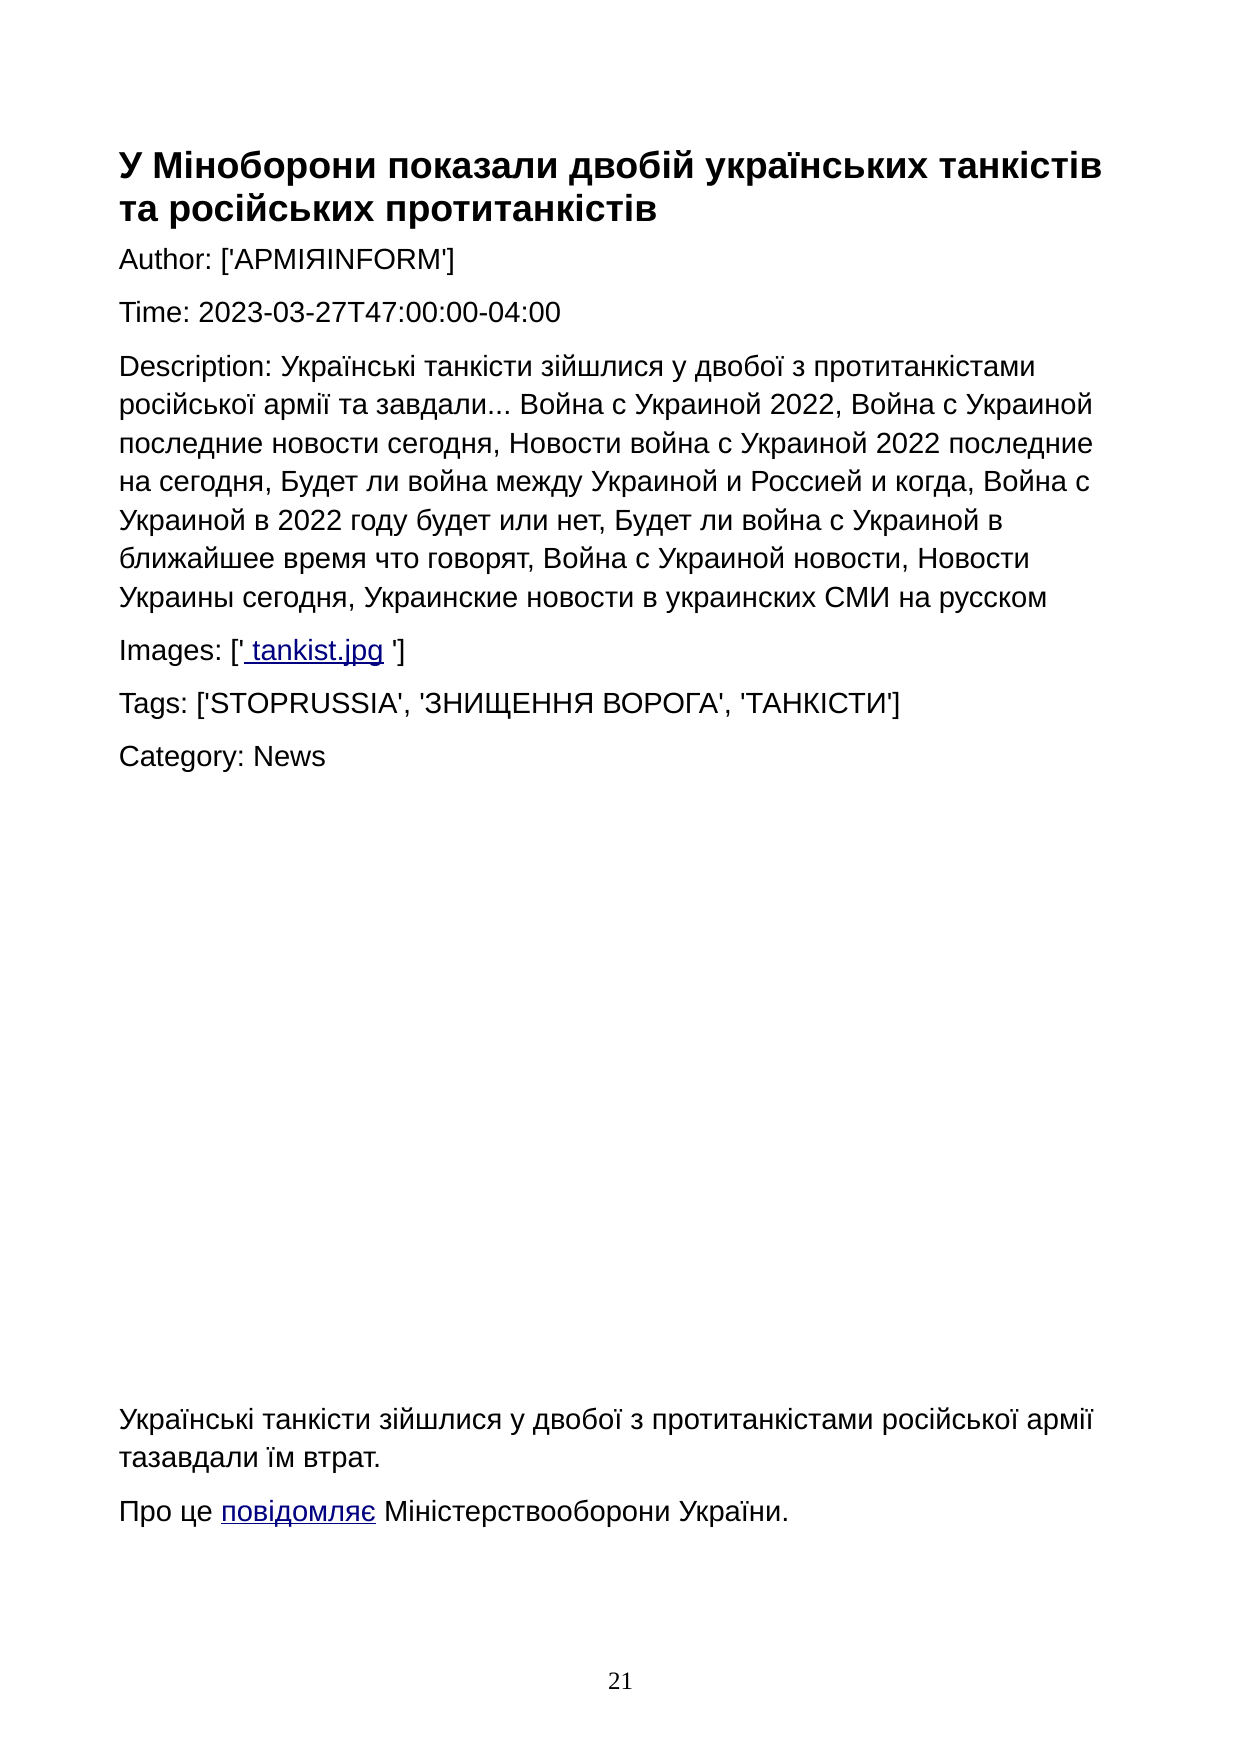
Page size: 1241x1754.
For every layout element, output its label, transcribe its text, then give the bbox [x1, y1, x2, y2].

text Time: 2023-03-27T47:00:00-04:00 [118, 295, 1122, 329]
text Author: ['АРМІЯINFORM'] [118, 242, 1122, 276]
text Про це повідомляє Міністерствооборони України. [118, 1494, 1122, 1527]
subtitle У Міноборони показали двобій українських танкістів та російських протитанкістів [118, 143, 1122, 230]
text Tags: ['STOPRUSSIA', 'ЗНИЩЕННЯ ВОРОГА', 'ТАНКІСТИ'] [118, 686, 1122, 719]
text Images: [' tankist.jpg '] [118, 633, 1122, 666]
text Category: News [118, 739, 1122, 773]
text Description: Українські танкісти зійшлися у двобої з протитанкістами російської армії та завдали... Война с Украиной 2022, Война с Украиной последние новости сегодня, Новости война с Украиной 2022 последние на сегодня, Будет ли война между Украиной и Россией и когда, Война с Украиной в 2022 году будет или нет, Будет ли война с Украиной в ближайшее время что говорят, Война с Украиной новости, Новости Украины сегодня, Украинские новости в украинских СМИ на русском [118, 348, 1122, 613]
text Українські танкісти зійшлися у двобої з протитанкістами російської армії тазавдали їм втрат. [118, 1402, 1122, 1474]
